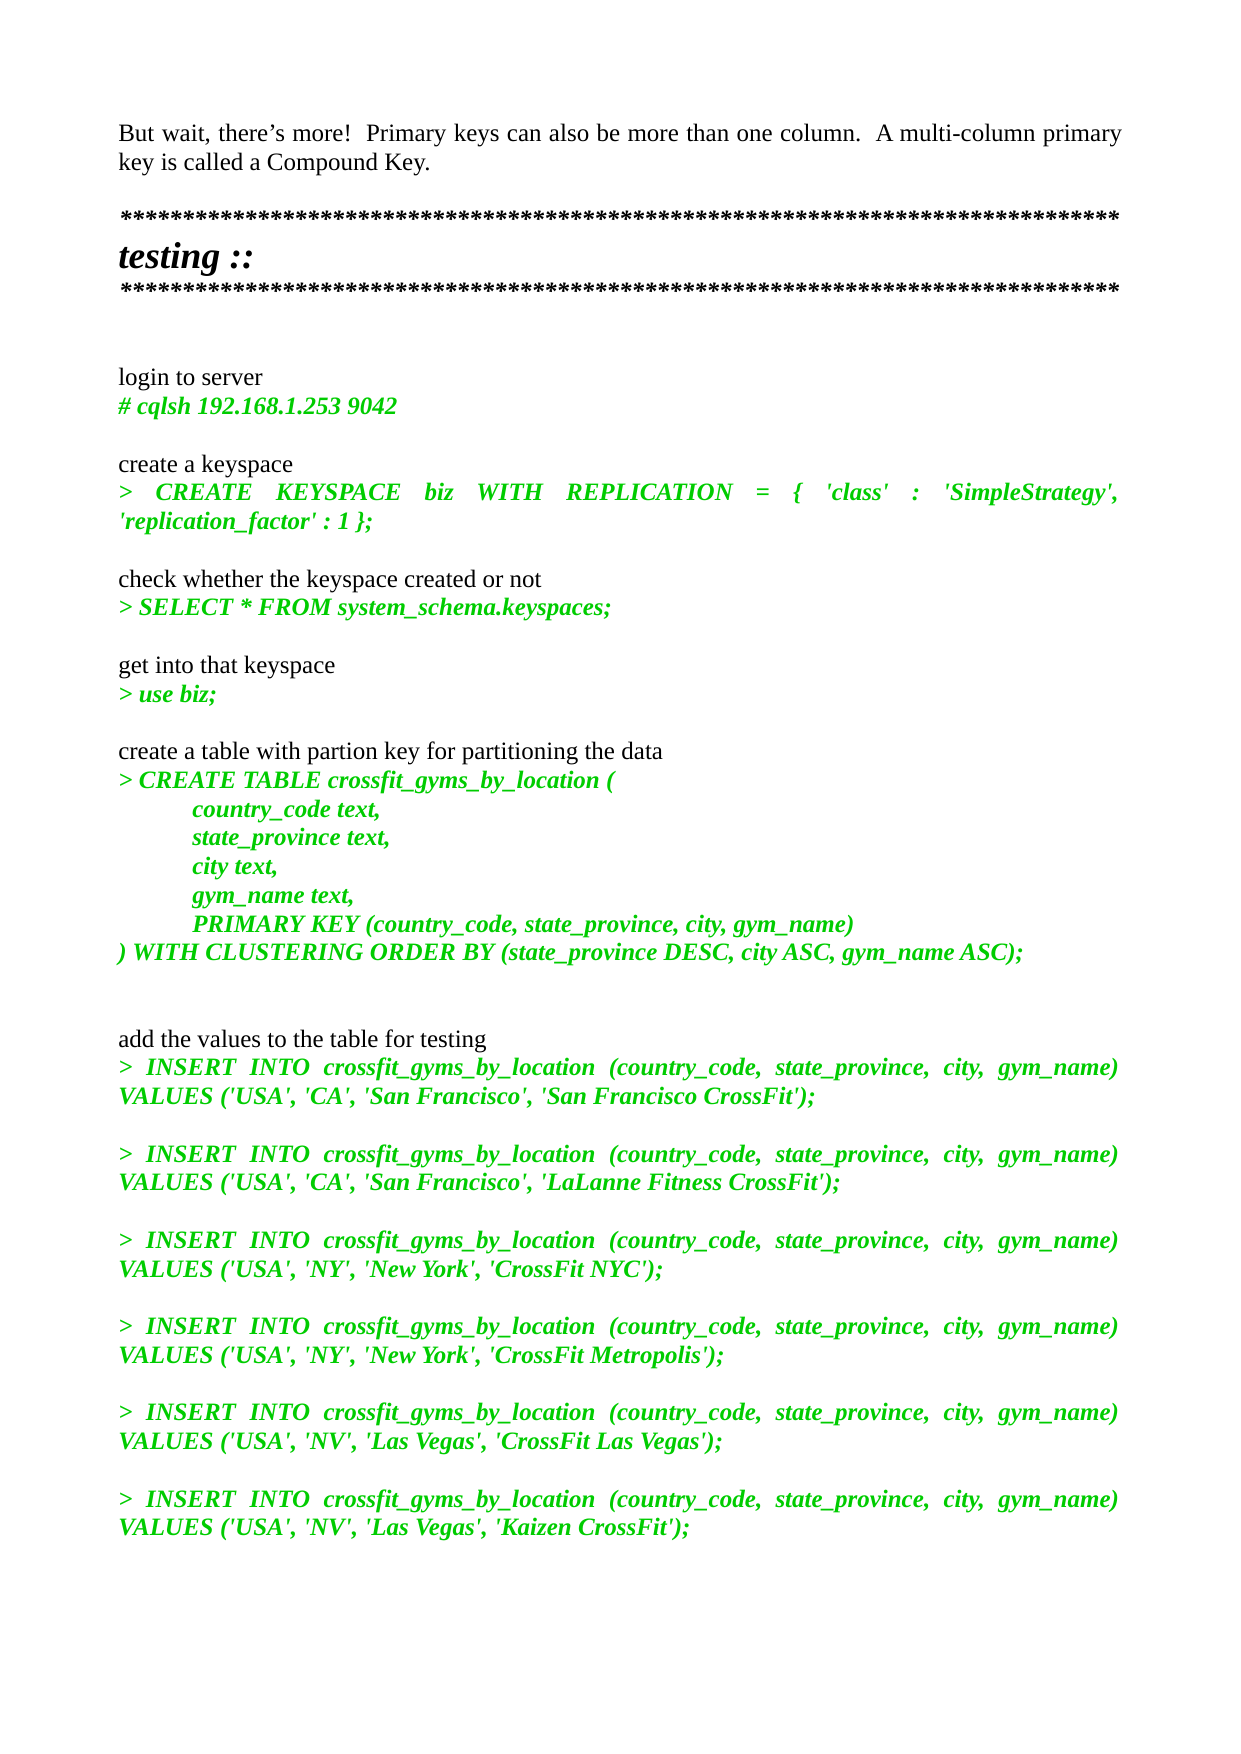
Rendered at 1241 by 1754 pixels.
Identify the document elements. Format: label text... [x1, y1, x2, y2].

text > INSERT INTO crossfit_gyms_by_location (country_code, state_province, city, gym_name) VALUES ('USA', 'NY', 'New York', 'CrossFit NYC'); [118, 1225, 1122, 1282]
text But wait, there’s more! Primary keys can also be more than one column. A multi-column primary key is called a Compound Key. [118, 118, 1122, 176]
text ******************************************************************************** [118, 276, 1122, 305]
text > INSERT INTO crossfit_gyms_by_location (country_code, state_province, city, gym_name) VALUES ('USA', 'NY', 'New York', 'CrossFit Metropolis'); [118, 1311, 1122, 1369]
text city text, [118, 851, 1122, 880]
text > INSERT INTO crossfit_gyms_by_location (country_code, state_province, city, gym_name) VALUES ('USA', 'CA', 'San Francisco', 'LaLanne Fitness CrossFit'); [118, 1139, 1122, 1196]
text login to server [118, 362, 1122, 391]
text > INSERT INTO crossfit_gyms_by_location (country_code, state_province, city, gym_name) VALUES ('USA', 'NV', 'Las Vegas', 'CrossFit Las Vegas'); [118, 1397, 1122, 1455]
text create a keyspace [118, 449, 1122, 477]
text # cqlsh 192.168.1.253 9042 [118, 391, 1122, 420]
text > INSERT INTO crossfit_gyms_by_location (country_code, state_province, city, gym_name) VALUES ('USA', 'CA', 'San Francisco', 'San Francisco CrossFit'); [118, 1052, 1122, 1110]
text gym_name text, [118, 880, 1122, 909]
text > SELECT * FROM system_schema.keyspaces; [118, 592, 1122, 621]
text ******************************************************************************** [118, 204, 1122, 233]
text > INSERT INTO crossfit_gyms_by_location (country_code, state_province, city, gym_name) VALUES ('USA', 'NV', 'Las Vegas', 'Kaizen CrossFit'); [118, 1484, 1122, 1541]
text add the values to the table for testing [118, 1024, 1122, 1052]
text state_province text, [118, 822, 1122, 851]
text country_code text, [118, 794, 1122, 822]
text PRIMARY KEY (country_code, state_province, city, gym_name) [118, 909, 1122, 937]
text get into that keyspace [118, 650, 1122, 679]
text > CREATE KEYSPACE biz WITH REPLICATION = { 'class' : 'SimpleStrategy', 'replication_factor' : 1 }; [118, 477, 1122, 535]
text check whether the keyspace created or not [118, 564, 1122, 592]
text > use biz; [118, 679, 1122, 707]
text ) WITH CLUSTERING ORDER BY (state_province DESC, city ASC, gym_name ASC); [118, 937, 1122, 966]
text testing :: [118, 233, 1122, 276]
text create a table with partion key for partitioning the data [118, 736, 1122, 765]
text > CREATE TABLE crossfit_gyms_by_location ( [118, 765, 1122, 794]
